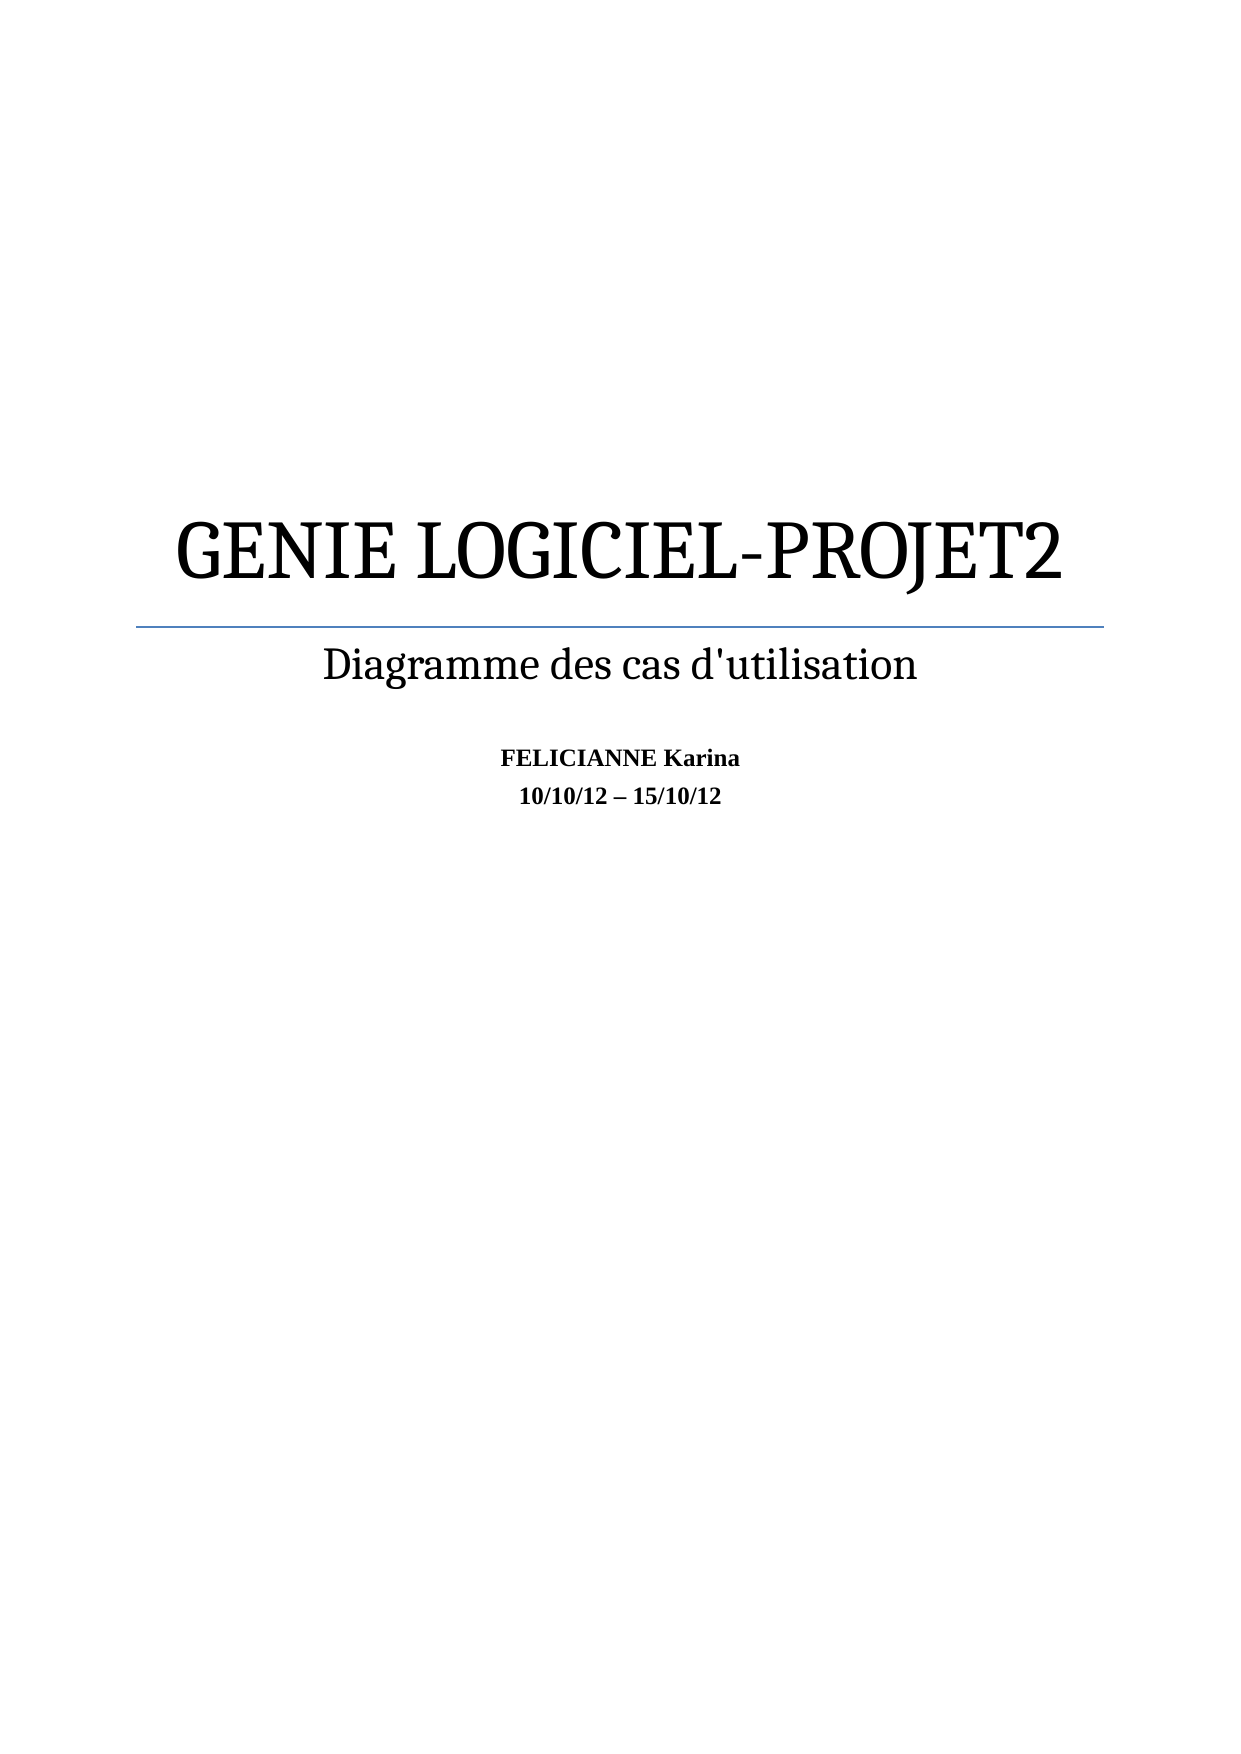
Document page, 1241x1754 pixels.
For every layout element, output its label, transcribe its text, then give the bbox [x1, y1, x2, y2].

table_cell Diagramme des cas d'utilisation [136, 628, 1104, 701]
table_cell FELICIANNE Karina [136, 739, 1104, 776]
table_header [136, 176, 1104, 476]
table_cell [136, 701, 1104, 739]
table_cell 10/10/12 – 15/10/12 [136, 776, 1104, 814]
table_cell GENIE LOGICIEL-PROJET2 [136, 476, 1104, 626]
